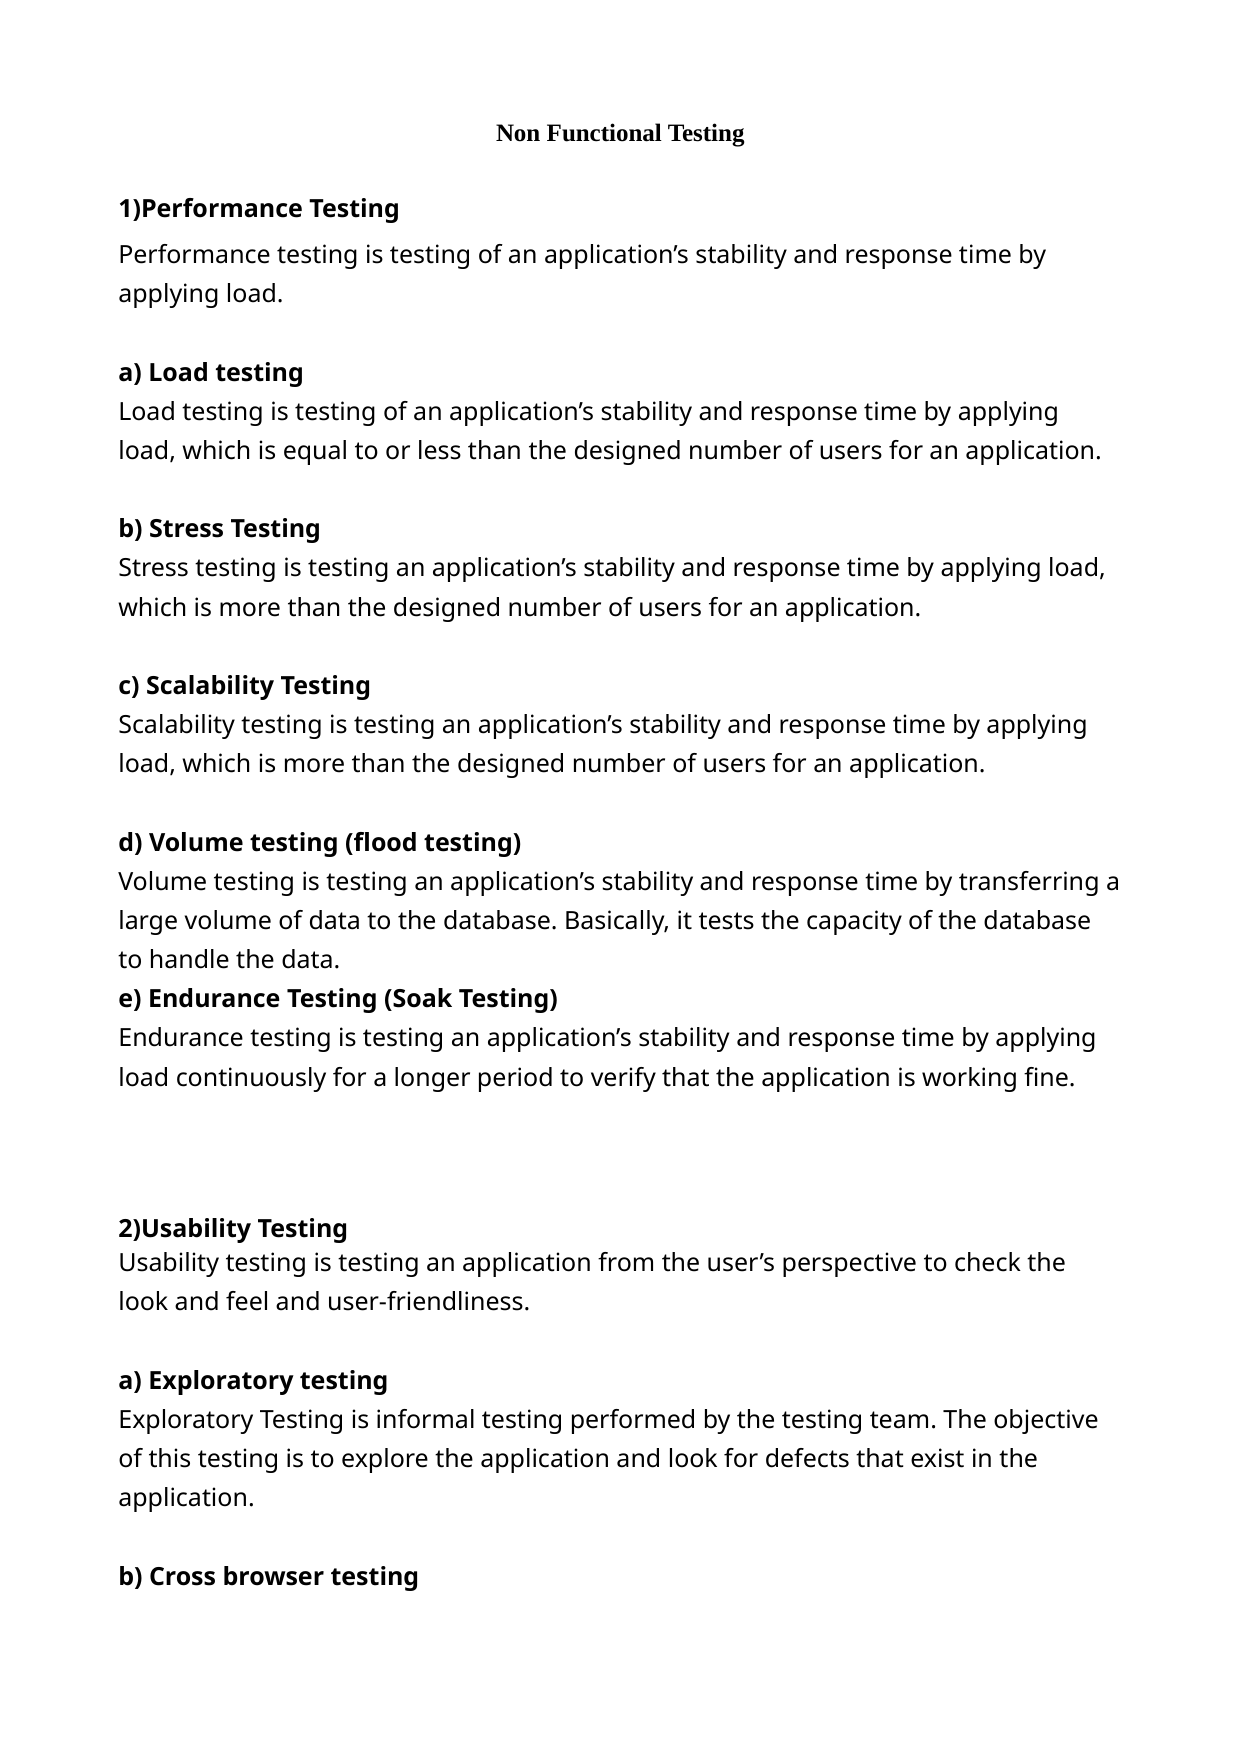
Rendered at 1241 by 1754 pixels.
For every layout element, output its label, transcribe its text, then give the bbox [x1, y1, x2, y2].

text a) Load testing [118, 354, 1122, 388]
text Non Functional Testing [118, 118, 1122, 147]
text Load testing is testing of an application’s stability and response time by applying load, which is equal to or less than the designed number of users for an application. [118, 393, 1122, 467]
text b) Cross browser testing [118, 1558, 1122, 1592]
text Usability testing is testing an application from the user’s perspective to check the look and feel and user-friendliness. [118, 1245, 1122, 1318]
text Performance testing is testing of an application’s stability and response time by applying load. [118, 237, 1122, 310]
text d) Volume testing (flood testing) [118, 824, 1122, 858]
text b) Stress Testing [118, 511, 1122, 545]
subtitle 2)Usability Testing [118, 1211, 1122, 1245]
text Endurance testing is testing an application’s stability and response time by applying load continuously for a longer period to verify that the application is working fine. [118, 1020, 1122, 1093]
text Volume testing is testing an application’s stability and response time by transferring a large volume of data to the database. Basically, it tests the capacity of the database to handle the data. [118, 863, 1122, 976]
text c) Scalability Testing [118, 668, 1122, 702]
text e) Endurance Testing (Soak Testing) [118, 981, 1122, 1015]
text a) Exploratory testing [118, 1362, 1122, 1396]
text Scalability testing is testing an application’s stability and response time by applying load, which is more than the designed number of users for an application. [118, 707, 1122, 780]
text Exploratory Testing is informal testing performed by the testing team. The objective of this testing is to explore the application and look for defects that exist in the application. [118, 1402, 1122, 1514]
subtitle 1)Performance Testing [118, 190, 1122, 224]
text Stress testing is testing an application’s stability and response time by applying load, which is more than the designed number of users for an application. [118, 550, 1122, 623]
